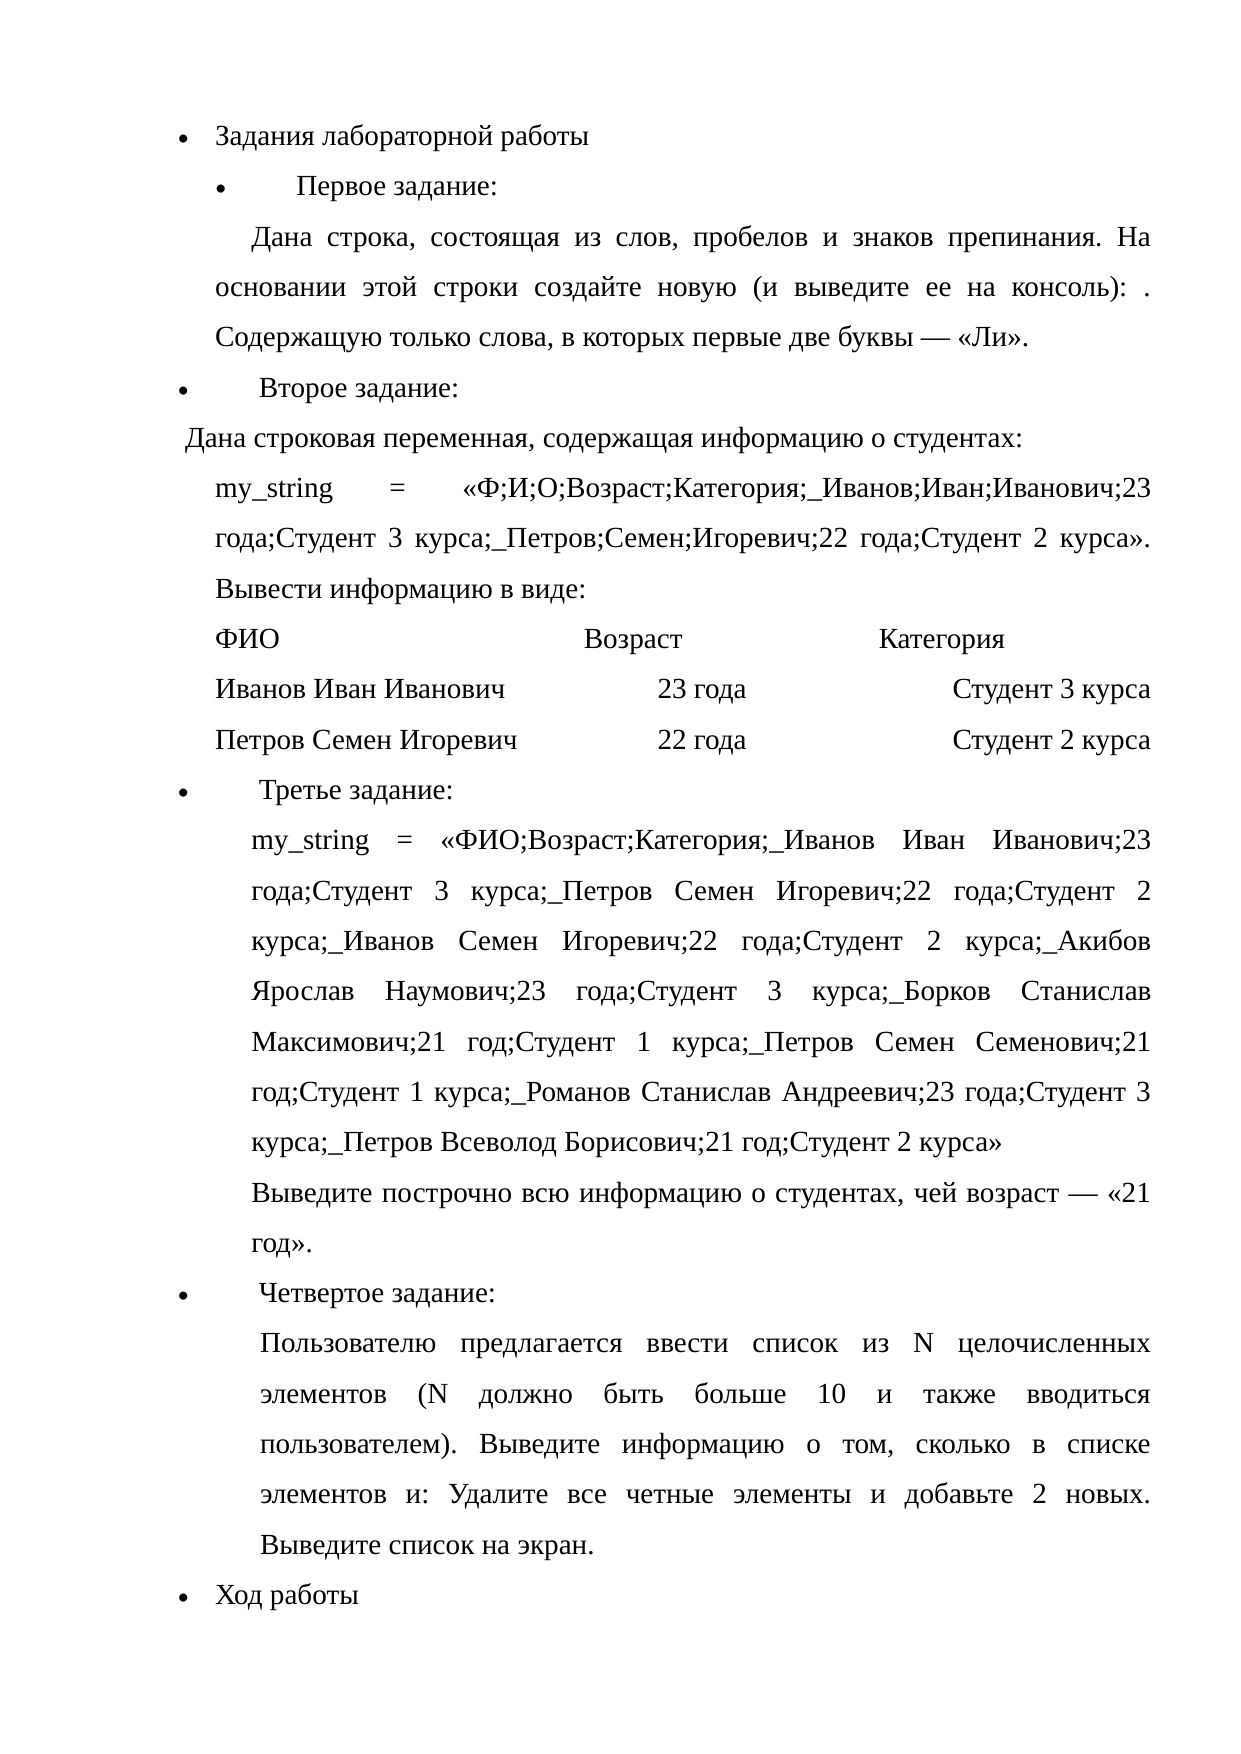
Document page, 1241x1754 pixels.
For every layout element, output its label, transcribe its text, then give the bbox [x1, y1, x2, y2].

list Третье задание: [177, 772, 1152, 806]
text Пользователю предлагается ввести список из N целочисленных элементов (N должно быть больше 10 и также вводиться пользователем). Выведите информацию о том, сколько в списке элементов и: Удалите все четные элементы и добавьте 2 новых. Выведите список на экран. [260, 1326, 1152, 1560]
list Задания лабораторной работы [177, 118, 1152, 152]
text ФИО Возраст Категория [215, 621, 1152, 655]
list Первое задание: [215, 168, 1152, 202]
list Четвертое задание: [177, 1275, 1152, 1309]
text Выведите построчно всю информацию о студентах, чей возраст — «21 год». [251, 1175, 1152, 1258]
list Второе задание: Дана строковая переменная, содержащая информацию о студентах: [177, 370, 1152, 453]
list Ход работы [177, 1577, 1152, 1611]
text my_string = «ФИО;Возраст;Категория;_Иванов Иван Иванович;23 года;Студент 3 курса;_Петров Семен Игоревич;22 года;Студент 2 курса;_Иванов Семен Игоревич;22 года;Студент 2 курса;_Акибов Ярослав Наумович;23 года;Студент 3 курса;_Борков Станислав Максимович;21 год;Студент 1 курса;_Петров Семен Семенович;21 год;Студент 1 курса;_Романов Станислав Андреевич;23 года;Студент 3 курса;_Петров Всеволод Борисович;21 год;Студент 2 курса» [251, 822, 1152, 1158]
text Иванов Иван Иванович 23 года Студент 3 курса [215, 672, 1152, 705]
text Петров Семен Игоревич 22 года Студент 2 курса [215, 722, 1152, 755]
text Дана строка, состоящая из слов, пробелов и знаков препинания. На основании этой строки создайте новую (и выведите ее на консоль): . Содержащую только слова, в которых первые две буквы — «Ли». [215, 219, 1152, 353]
text my_string = «Ф;И;О;Возраст;Категория;_Иванов;Иван;Иванович;23 года;Студент 3 курса;_Петров;Семен;Игоревич;22 года;Студент 2 курса». Вывести информацию в виде: [215, 470, 1152, 604]
